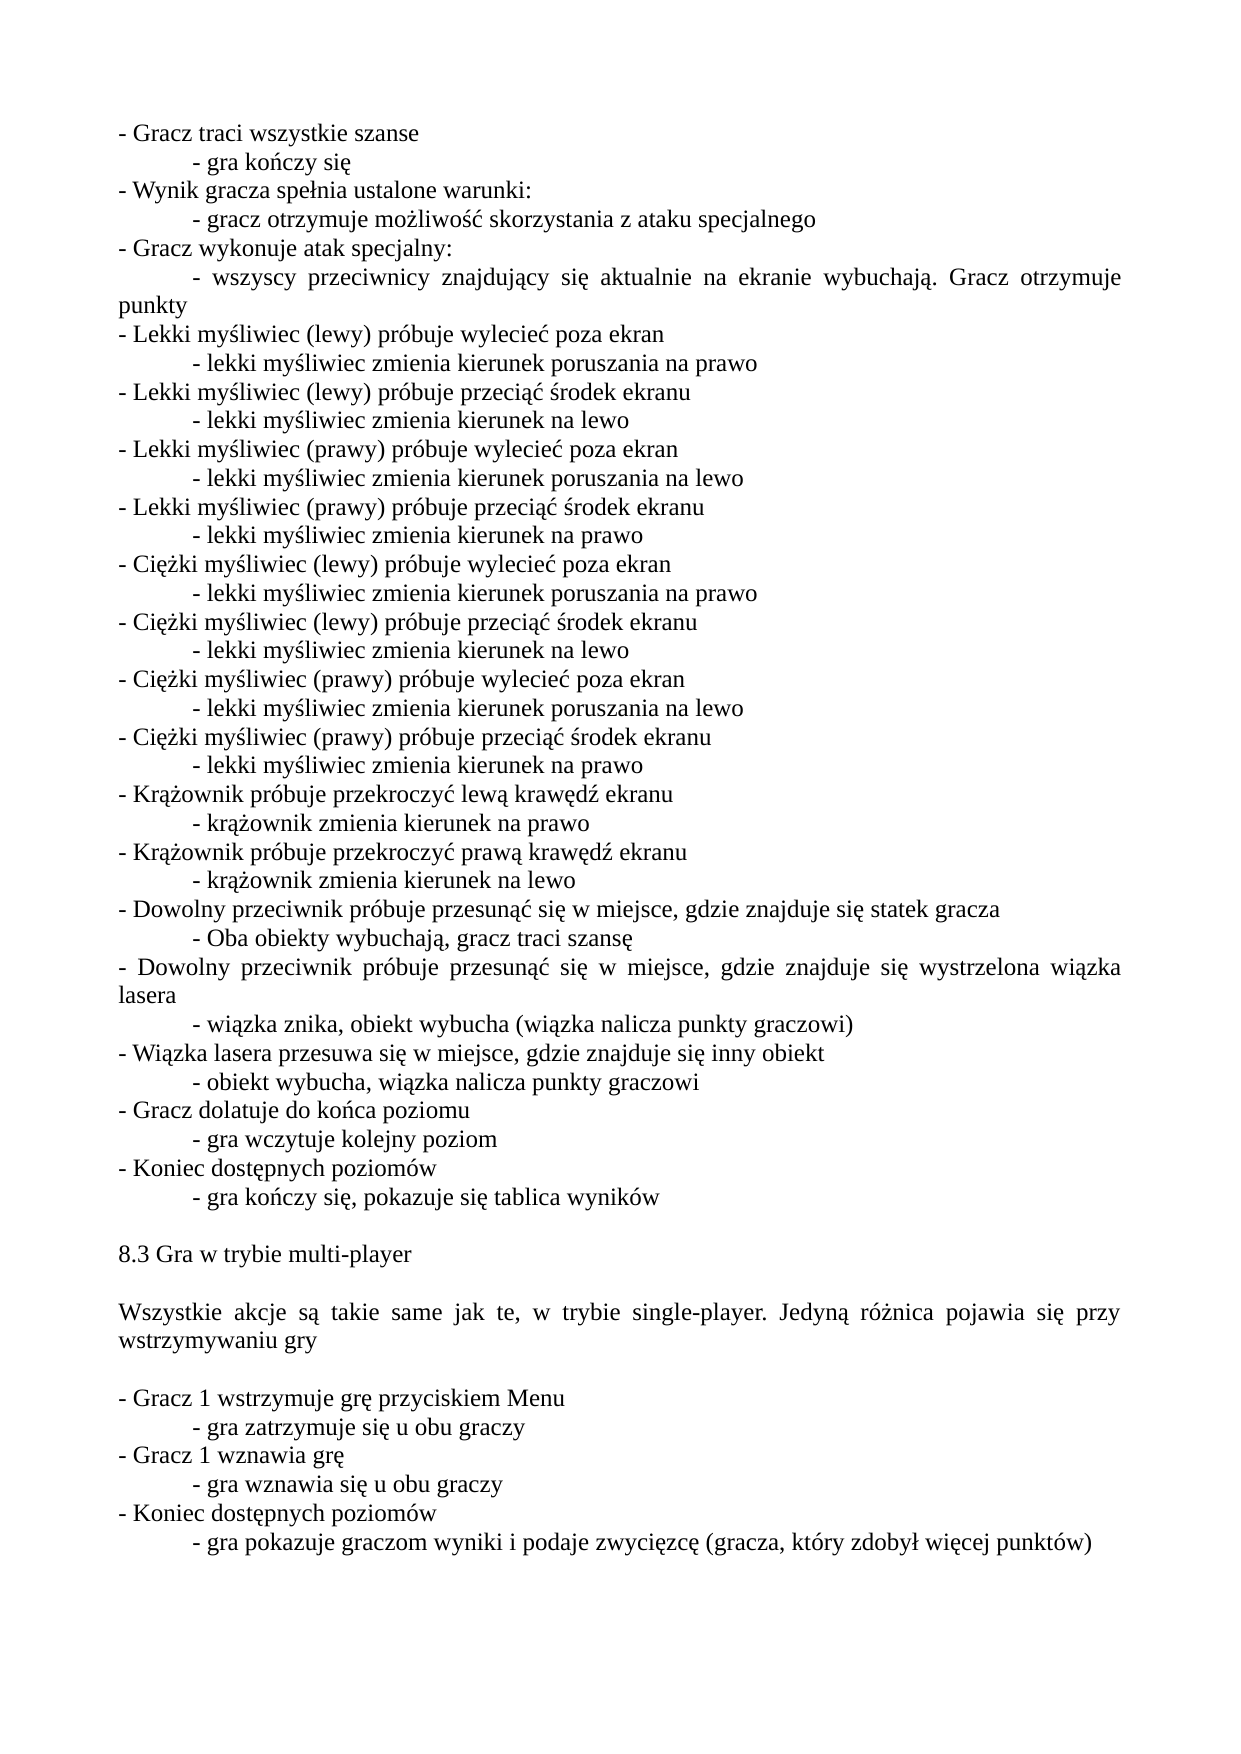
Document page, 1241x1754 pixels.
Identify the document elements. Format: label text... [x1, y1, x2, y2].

text - Dowolny przeciwnik próbuje przesunąć się w miejsce, gdzie znajduje się wystrzelona wiązka lasera [118, 952, 1122, 1009]
text - Ciężki myśliwiec (lewy) próbuje przeciąć środek ekranu [118, 607, 1122, 636]
text - Lekki myśliwiec (lewy) próbuje przeciąć środek ekranu [118, 377, 1122, 406]
text - wszyscy przeciwnicy znajdujący się aktualnie na ekranie wybuchają. Gracz otrzymuje punkty [118, 262, 1122, 319]
text - Gracz wykonuje atak specjalny: [118, 233, 1122, 262]
text - Gracz dolatuje do końca poziomu [118, 1096, 1122, 1124]
text - lekki myśliwiec zmienia kierunek poruszania na lewo [118, 463, 1122, 492]
text - lekki myśliwiec zmienia kierunek poruszania na prawo [118, 578, 1122, 607]
text - Krążownik próbuje przekroczyć prawą krawędź ekranu [118, 837, 1122, 866]
text Wszystkie akcje są takie same jak te, w trybie single-player. Jedyną różnica pojawia się przy wstrzymywaniu gry [118, 1297, 1122, 1354]
text 8.3 Gra w trybie multi-player [118, 1239, 1122, 1268]
text - lekki myśliwiec zmienia kierunek na prawo [118, 521, 1122, 549]
text - Lekki myśliwiec (prawy) próbuje przeciąć środek ekranu [118, 492, 1122, 521]
text - lekki myśliwiec zmienia kierunek na lewo [118, 636, 1122, 664]
text - Gracz 1 wznawia grę [118, 1441, 1122, 1469]
text - Lekki myśliwiec (lewy) próbuje wylecieć poza ekran [118, 319, 1122, 348]
text - Gracz traci wszystkie szanse [118, 118, 1122, 147]
text - Ciężki myśliwiec (prawy) próbuje przeciąć środek ekranu [118, 722, 1122, 751]
text - Ciężki myśliwiec (prawy) próbuje wylecieć poza ekran [118, 664, 1122, 693]
text - gra kończy się, pokazuje się tablica wyników [118, 1182, 1122, 1211]
text - Koniec dostępnych poziomów [118, 1498, 1122, 1527]
text - obiekt wybucha, wiązka nalicza punkty graczowi [118, 1067, 1122, 1096]
text - gra wczytuje kolejny poziom [118, 1124, 1122, 1153]
text - lekki myśliwiec zmienia kierunek na prawo [118, 751, 1122, 779]
text - Koniec dostępnych poziomów [118, 1153, 1122, 1182]
text - Lekki myśliwiec (prawy) próbuje wylecieć poza ekran [118, 434, 1122, 463]
text - gra kończy się [118, 147, 1122, 176]
text - krążownik zmienia kierunek na prawo [118, 808, 1122, 837]
text - gracz otrzymuje możliwość skorzystania z ataku specjalnego [118, 204, 1122, 233]
text - gra pokazuje graczom wyniki i podaje zwycięzcę (gracza, który zdobył więcej punktów) [118, 1527, 1122, 1556]
text - Oba obiekty wybuchają, gracz traci szansę [118, 923, 1122, 952]
text - gra wznawia się u obu graczy [118, 1469, 1122, 1498]
text - Krążownik próbuje przekroczyć lewą krawędź ekranu [118, 779, 1122, 808]
text - Wiązka lasera przesuwa się w miejsce, gdzie znajduje się inny obiekt [118, 1038, 1122, 1067]
text - Gracz 1 wstrzymuje grę przyciskiem Menu [118, 1383, 1122, 1412]
text - lekki myśliwiec zmienia kierunek poruszania na prawo [118, 348, 1122, 377]
text - Ciężki myśliwiec (lewy) próbuje wylecieć poza ekran [118, 549, 1122, 578]
text - lekki myśliwiec zmienia kierunek na lewo [118, 406, 1122, 434]
text - wiązka znika, obiekt wybucha (wiązka nalicza punkty graczowi) [118, 1009, 1122, 1038]
text - gra zatrzymuje się u obu graczy [118, 1412, 1122, 1441]
text - Wynik gracza spełnia ustalone warunki: [118, 176, 1122, 204]
text - krążownik zmienia kierunek na lewo [118, 866, 1122, 894]
text - lekki myśliwiec zmienia kierunek poruszania na lewo [118, 693, 1122, 722]
text - Dowolny przeciwnik próbuje przesunąć się w miejsce, gdzie znajduje się statek gracza [118, 894, 1122, 923]
